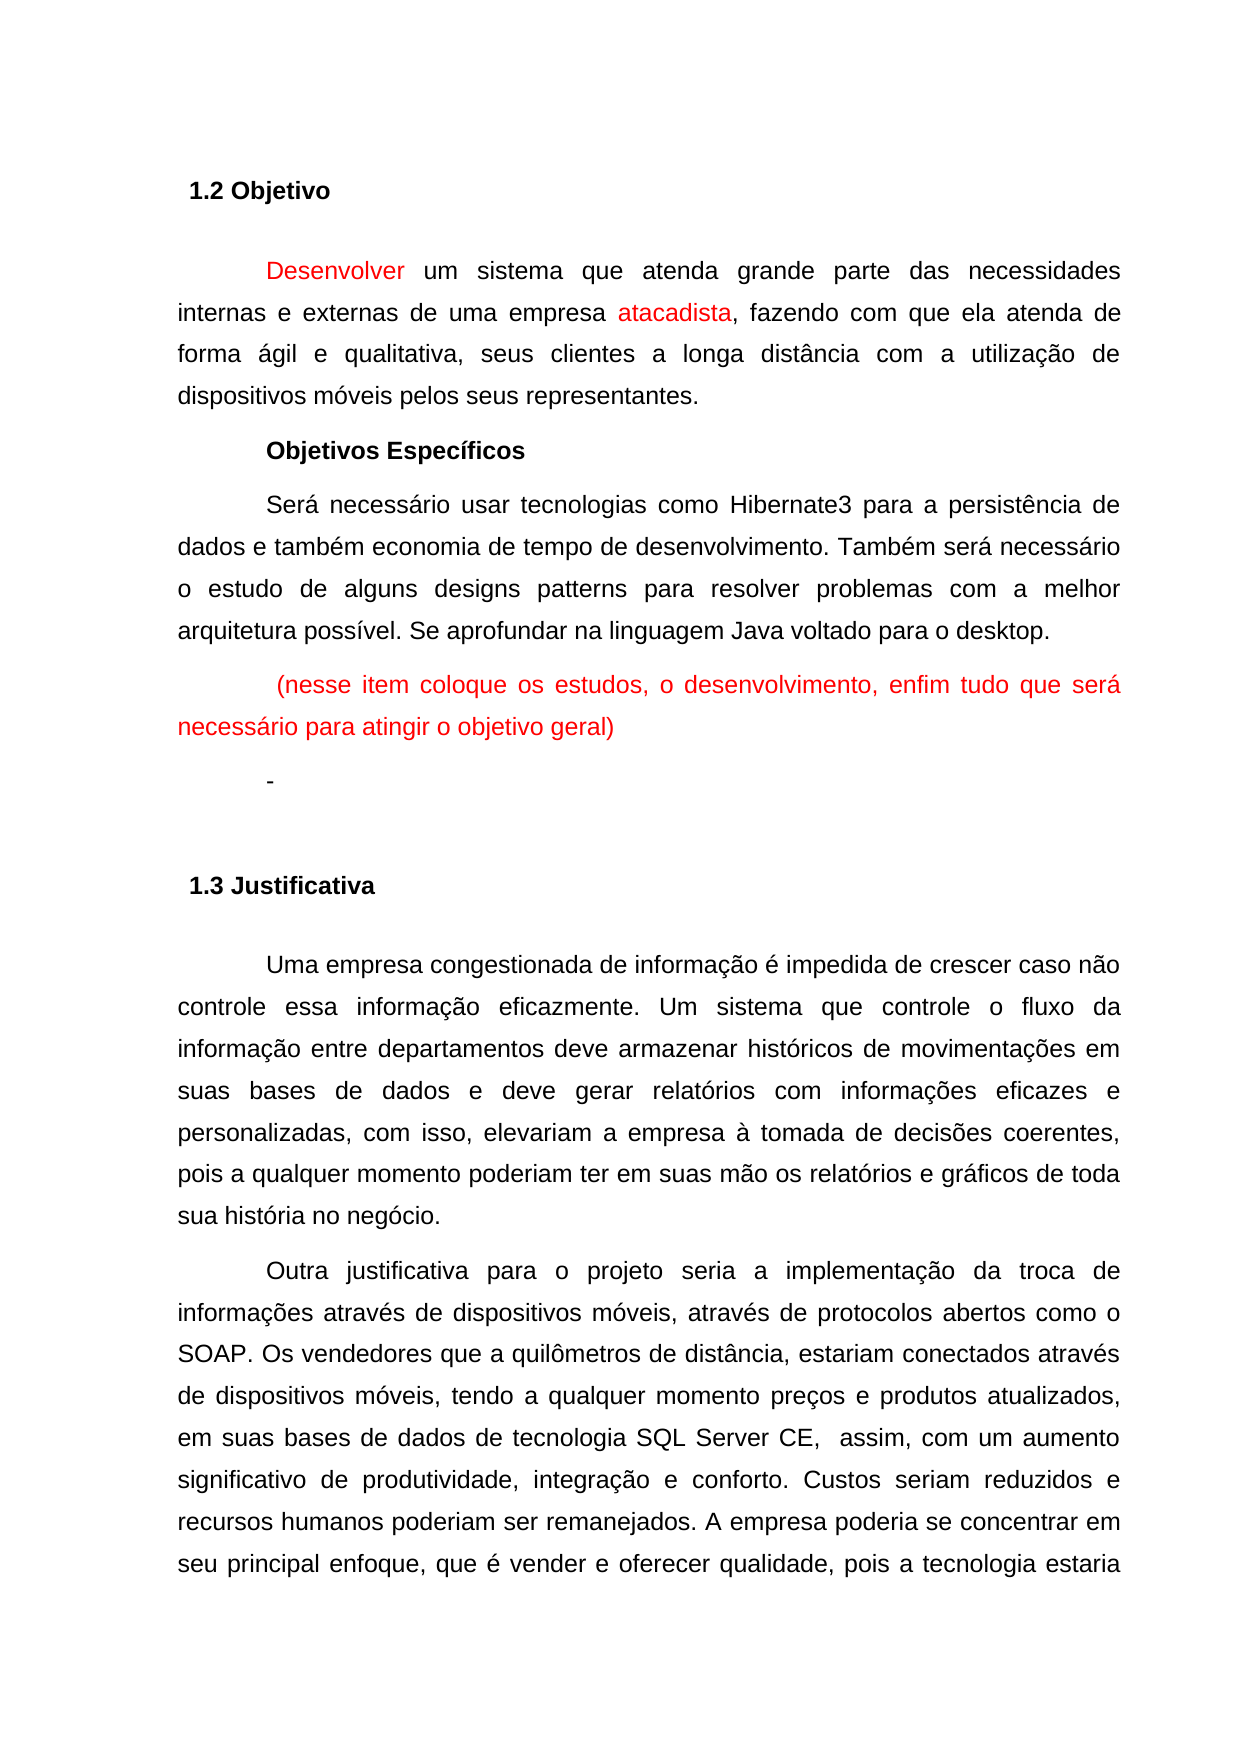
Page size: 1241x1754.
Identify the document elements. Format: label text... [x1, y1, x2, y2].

text (nesse item coloque os estudos, o desenvolvimento, enfim tudo que será necessário para atingir o objetivo geral) [177, 671, 1122, 741]
text Desenvolver um sistema que atenda grande parte das necessidades internas e externas de uma empresa atacadista, fazendo com que ela atenda de forma ágil e qualitativa, seus clientes a longa distância com a utilização de dispositivos móveis pelos seus representantes. [177, 257, 1122, 410]
subtitle 1.2 Objetivo [189, 177, 1122, 205]
text Objetivos Específicos [177, 437, 1122, 464]
text Outra justificativa para o projeto seria a implementação da troca de informações através de dispositivos móveis, através de protocolos abertos como o SOAP. Os vendedores que a quilômetros de distância, estariam conectados através de dispositivos móveis, tendo a qualquer momento preços e produtos atualizados, em suas bases de dados de tecnologia SQL Server CE, assim, com um aumento significativo de produtividade, integração e conforto. Custos seriam reduzidos e recursos humanos poderiam ser remanejados. A empresa poderia se concentrar em seu principal enfoque, que é vender e oferecer qualidade, pois a tecnologia estaria [177, 1257, 1122, 1578]
text Uma empresa congestionada de informação é impedida de crescer caso não controle essa informação eficazmente. Um sistema que controle o fluxo da informação entre departamentos deve armazenar históricos de movimentações em suas bases de dados e deve gerar relatórios com informações eficazes e personalizadas, com isso, elevariam a empresa à tomada de decisões coerentes, pois a qualquer momento poderiam ter em suas mão os relatórios e gráficos de toda sua história no negócio. [177, 951, 1122, 1230]
text - [177, 767, 1122, 795]
subtitle 1.3 Justificativa [189, 872, 1122, 899]
text Será necessário usar tecnologias como Hibernate3 para a persistência de dados e também economia de tempo de desenvolvimento. Também será necessário o estudo de alguns designs patterns para resolver problemas com a melhor arquitetura possível. Se aprofundar na linguagem Java voltado para o desktop. [177, 491, 1122, 644]
